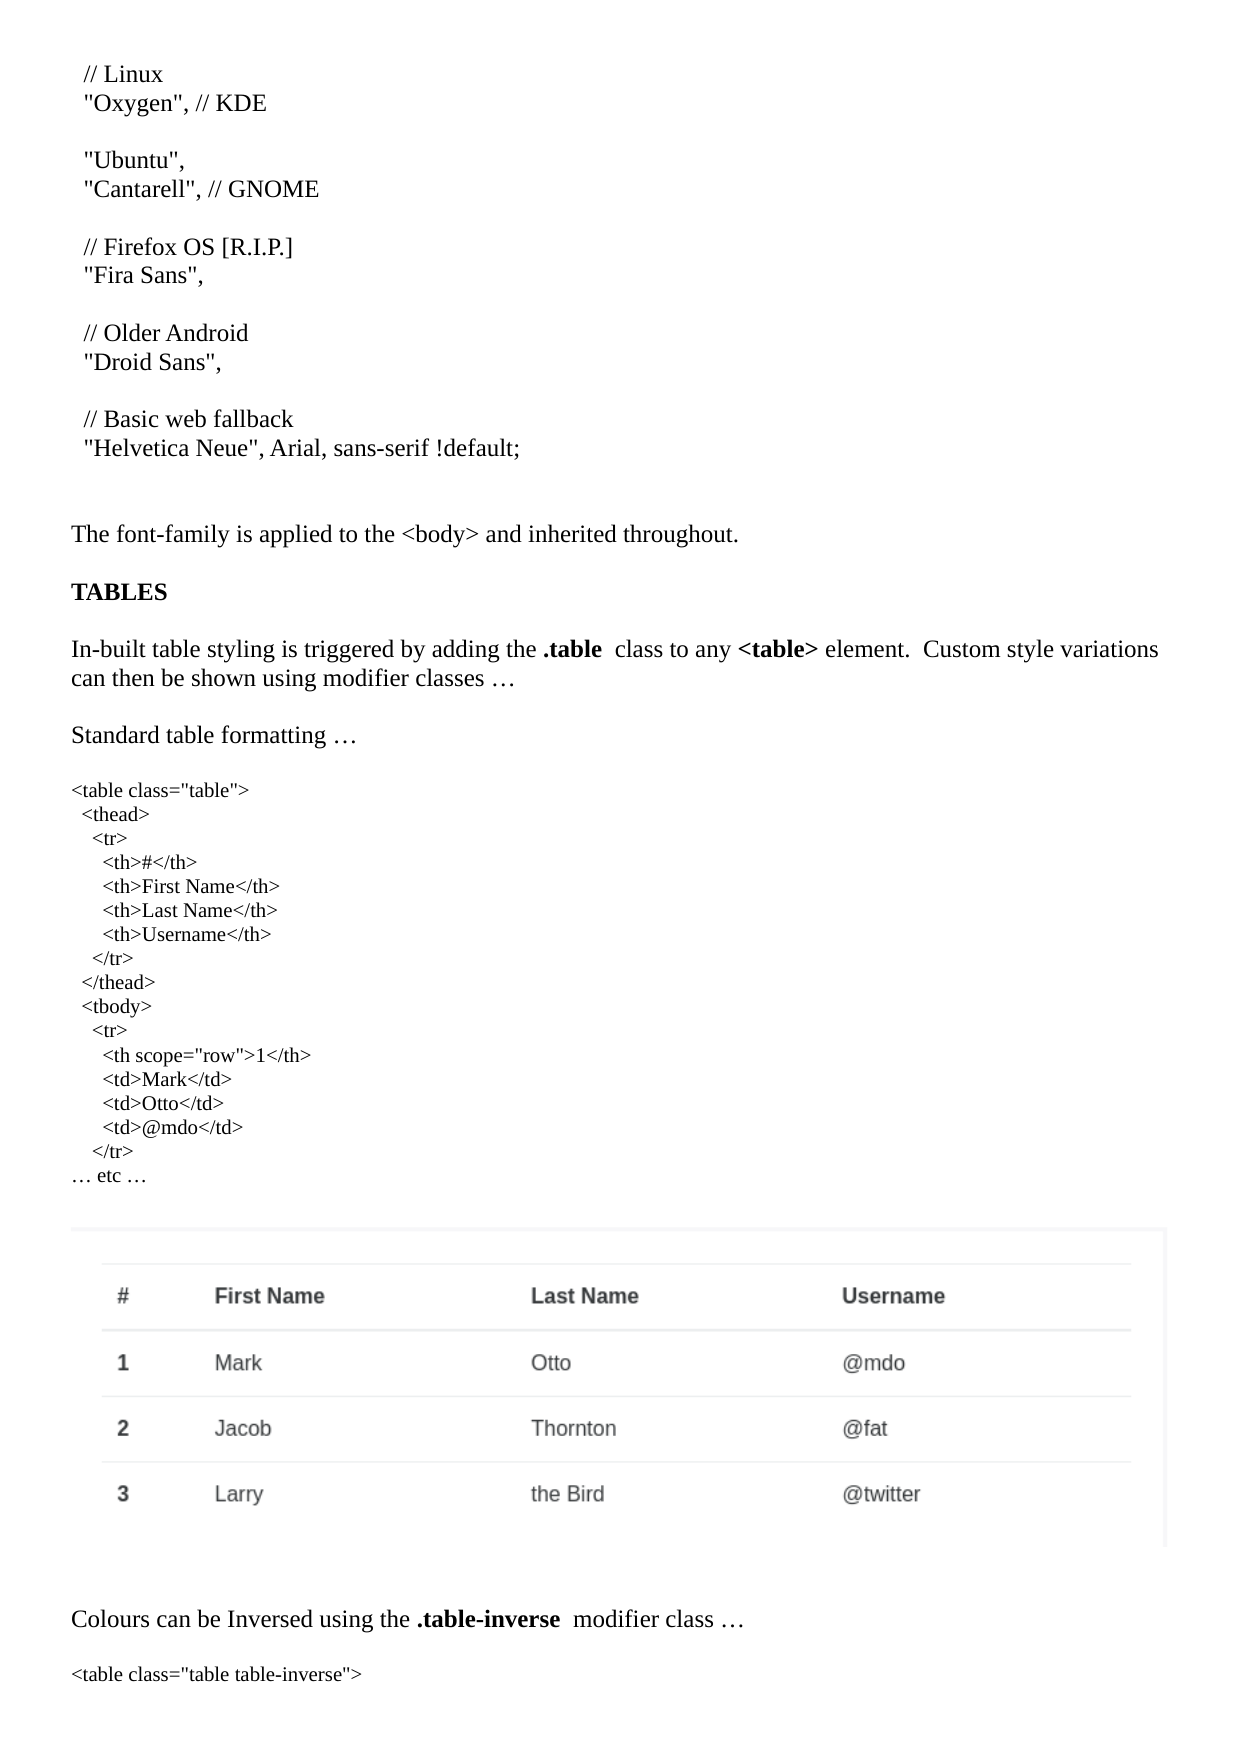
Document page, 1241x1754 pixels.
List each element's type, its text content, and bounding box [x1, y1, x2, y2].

text <th>#</th> [71, 850, 1169, 874]
text Standard table formatting … [71, 720, 1169, 749]
text "Droid Sans", [71, 347, 1169, 375]
text // Firefox OS [R.I.P.] [71, 232, 1169, 260]
picture [70, 1211, 1170, 1547]
text // Basic web fallback [71, 404, 1169, 433]
text The font-family is applied to the <body> and inherited throughout. [71, 519, 1169, 548]
text <td>Otto</td> [71, 1091, 1169, 1115]
text <table class="table table-inverse"> [71, 1662, 1169, 1686]
text "Cantarell", // GNOME [71, 174, 1169, 203]
text Colours can be Inversed using the .table-inverse modifier class … [71, 1604, 1169, 1633]
text </tr> [71, 1139, 1169, 1163]
text <td>@mdo</td> [71, 1115, 1169, 1139]
text <table class="table"> [71, 778, 1169, 802]
text In-built table styling is triggered by adding the .table class to any <table> element. Custom style variations can then be shown using modifier classes … [71, 634, 1169, 692]
text </tr> [71, 946, 1169, 970]
text <tr> [71, 826, 1169, 850]
text <th>First Name</th> [71, 874, 1169, 898]
text TABLES [71, 577, 1169, 605]
text "Oxygen", // KDE [71, 88, 1169, 117]
text "Helvetica Neue", Arial, sans-serif !default; [71, 433, 1169, 462]
text <tbody> [71, 994, 1169, 1018]
text <th scope="row">1</th> [71, 1042, 1169, 1067]
text <td>Mark</td> [71, 1067, 1169, 1091]
text "Ubuntu", [71, 145, 1169, 174]
text <tr> [71, 1018, 1169, 1042]
text <th>Last Name</th> [71, 898, 1169, 922]
text </thead> [71, 970, 1169, 994]
text // Older Android [71, 318, 1169, 347]
text // Linux [71, 59, 1169, 88]
text "Fira Sans", [71, 260, 1169, 289]
text … etc … [71, 1163, 1169, 1187]
text <thead> [71, 802, 1169, 826]
text <th>Username</th> [71, 922, 1169, 946]
